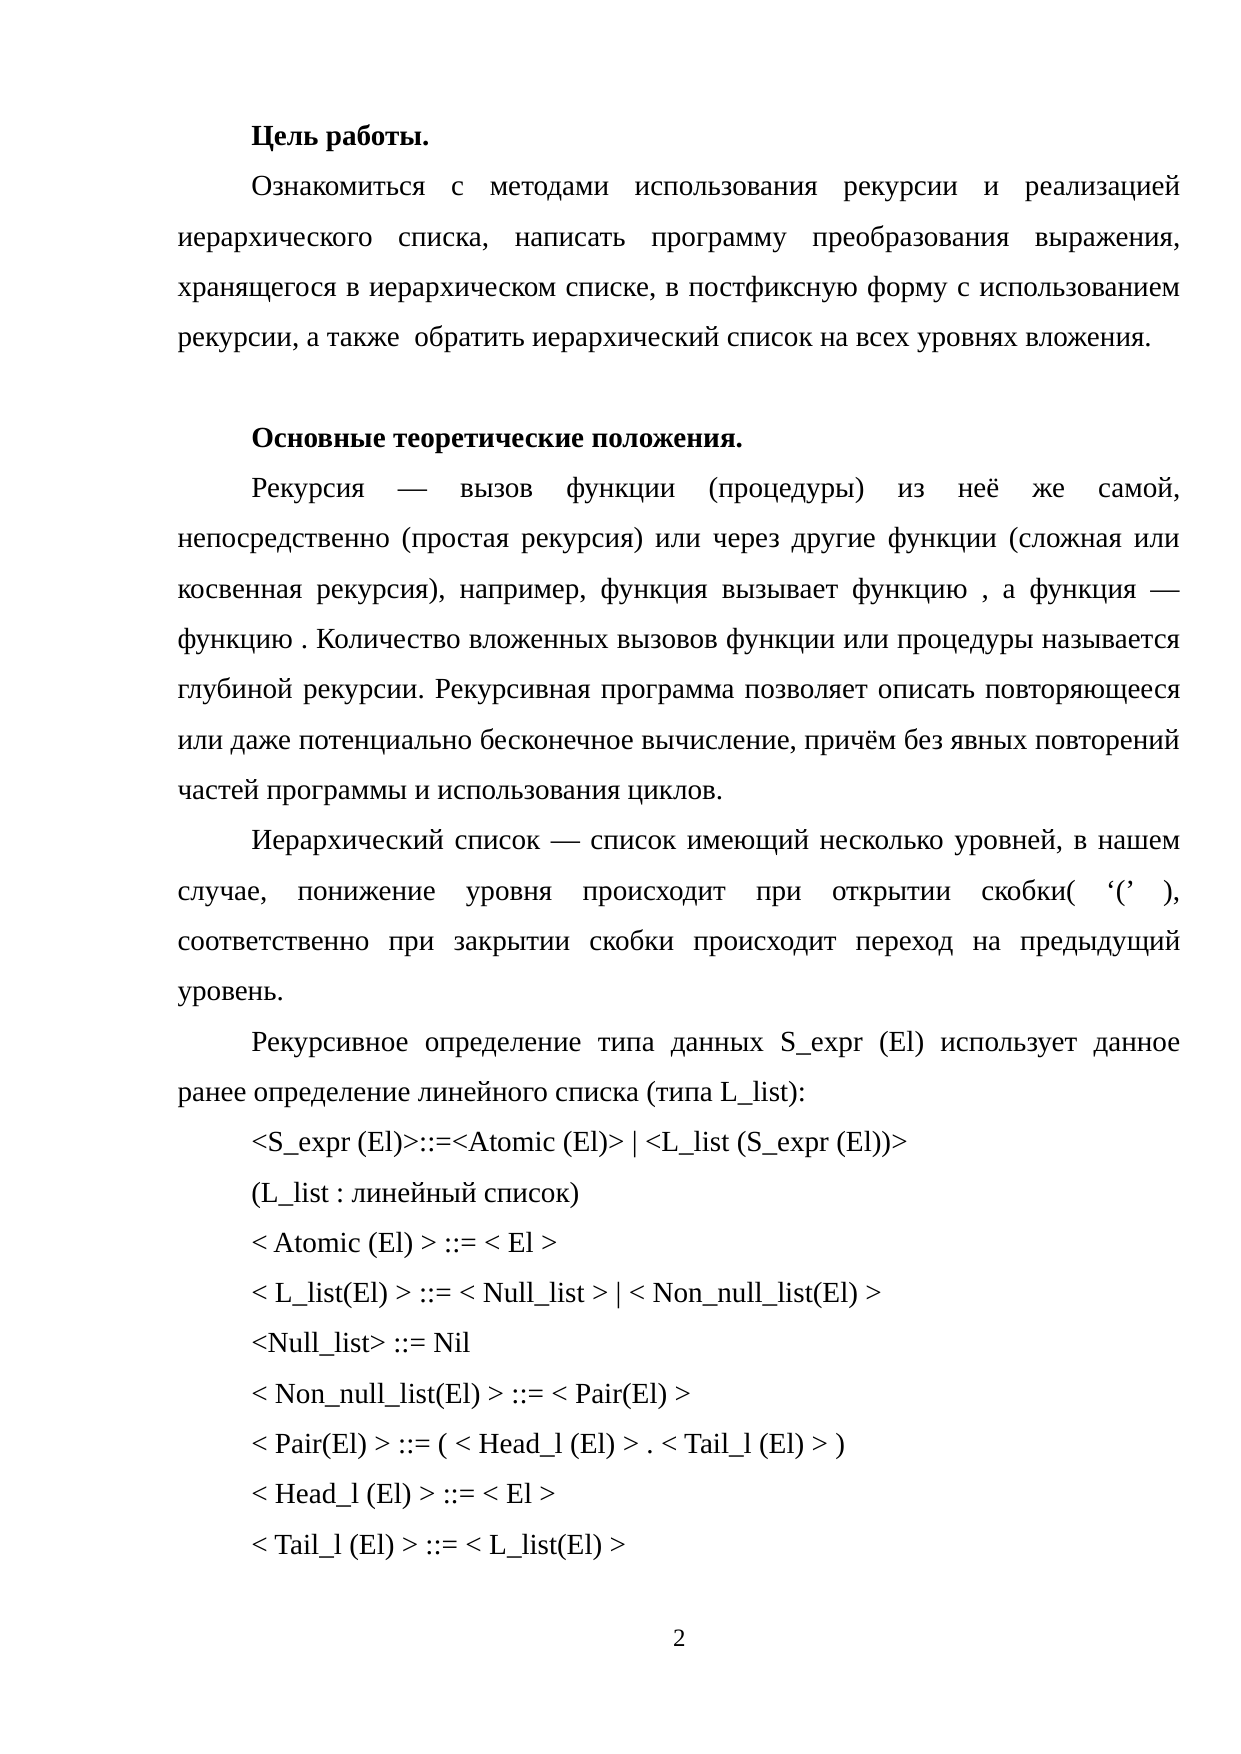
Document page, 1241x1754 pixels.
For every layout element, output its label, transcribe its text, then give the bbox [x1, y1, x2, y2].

text < Pair(El) > ::= ( < Head_l (El) > . < Tail_l (El) > ) [177, 1426, 1181, 1460]
text < L_list(El) > ::= < Null_list > | < Non_null_list(El) > [177, 1275, 1181, 1309]
text Ознакомиться с методами использования рекурсии и реализацией иерархического списка, написать программу преобразования выражения, хранящегося в иерархическом списке, в постфиксную форму с использованием рекурсии, а также обратить иерархический список на всех уровнях вложения. [177, 168, 1181, 353]
text Цель работы. [177, 118, 1181, 152]
text < Atomic (El) > ::= < El > [177, 1225, 1181, 1258]
text Рекурсивное определение типа данных S_expr (El) использует данное ранее определение линейного списка (типа L_list): [177, 1024, 1181, 1108]
text <Null_list> ::= Nil [177, 1326, 1181, 1359]
text (L_list : линейный список) [177, 1175, 1181, 1208]
text Рекурсия — вызов функции (процедуры) из неё же самой, непосредственно (простая рекурсия) или через другие функции (сложная или косвенная рекурсия), например, функция вызывает функцию , а функция — функцию . Количество вложенных вызовов функции или процедуры называется глубиной рекурсии. Рекурсивная программа позволяет описать повторяющееся или даже потенциально бесконечное вычисление, причём без явных повторений частей программы и использования циклов. [177, 470, 1181, 806]
text < Non_null_list(El) > ::= < Pair(El) > [177, 1376, 1181, 1409]
text < Tail_l (El) > ::= < L_list(El) > [177, 1527, 1181, 1560]
text <S_expr (El)>::=<Atomic (El)> | <L_list (S_expr (El))> [177, 1124, 1181, 1158]
text < Head_l (El) > ::= < El > [177, 1477, 1181, 1510]
text Иерархический список — список имеющий несколько уровней, в нашем случае, понижение уровня происходит при открытии скобки( ‘(’ ), соответственно при закрытии скобки происходит переход на предыдущий уровень. [177, 822, 1181, 1007]
text Основные теоретические положения. [177, 420, 1181, 453]
